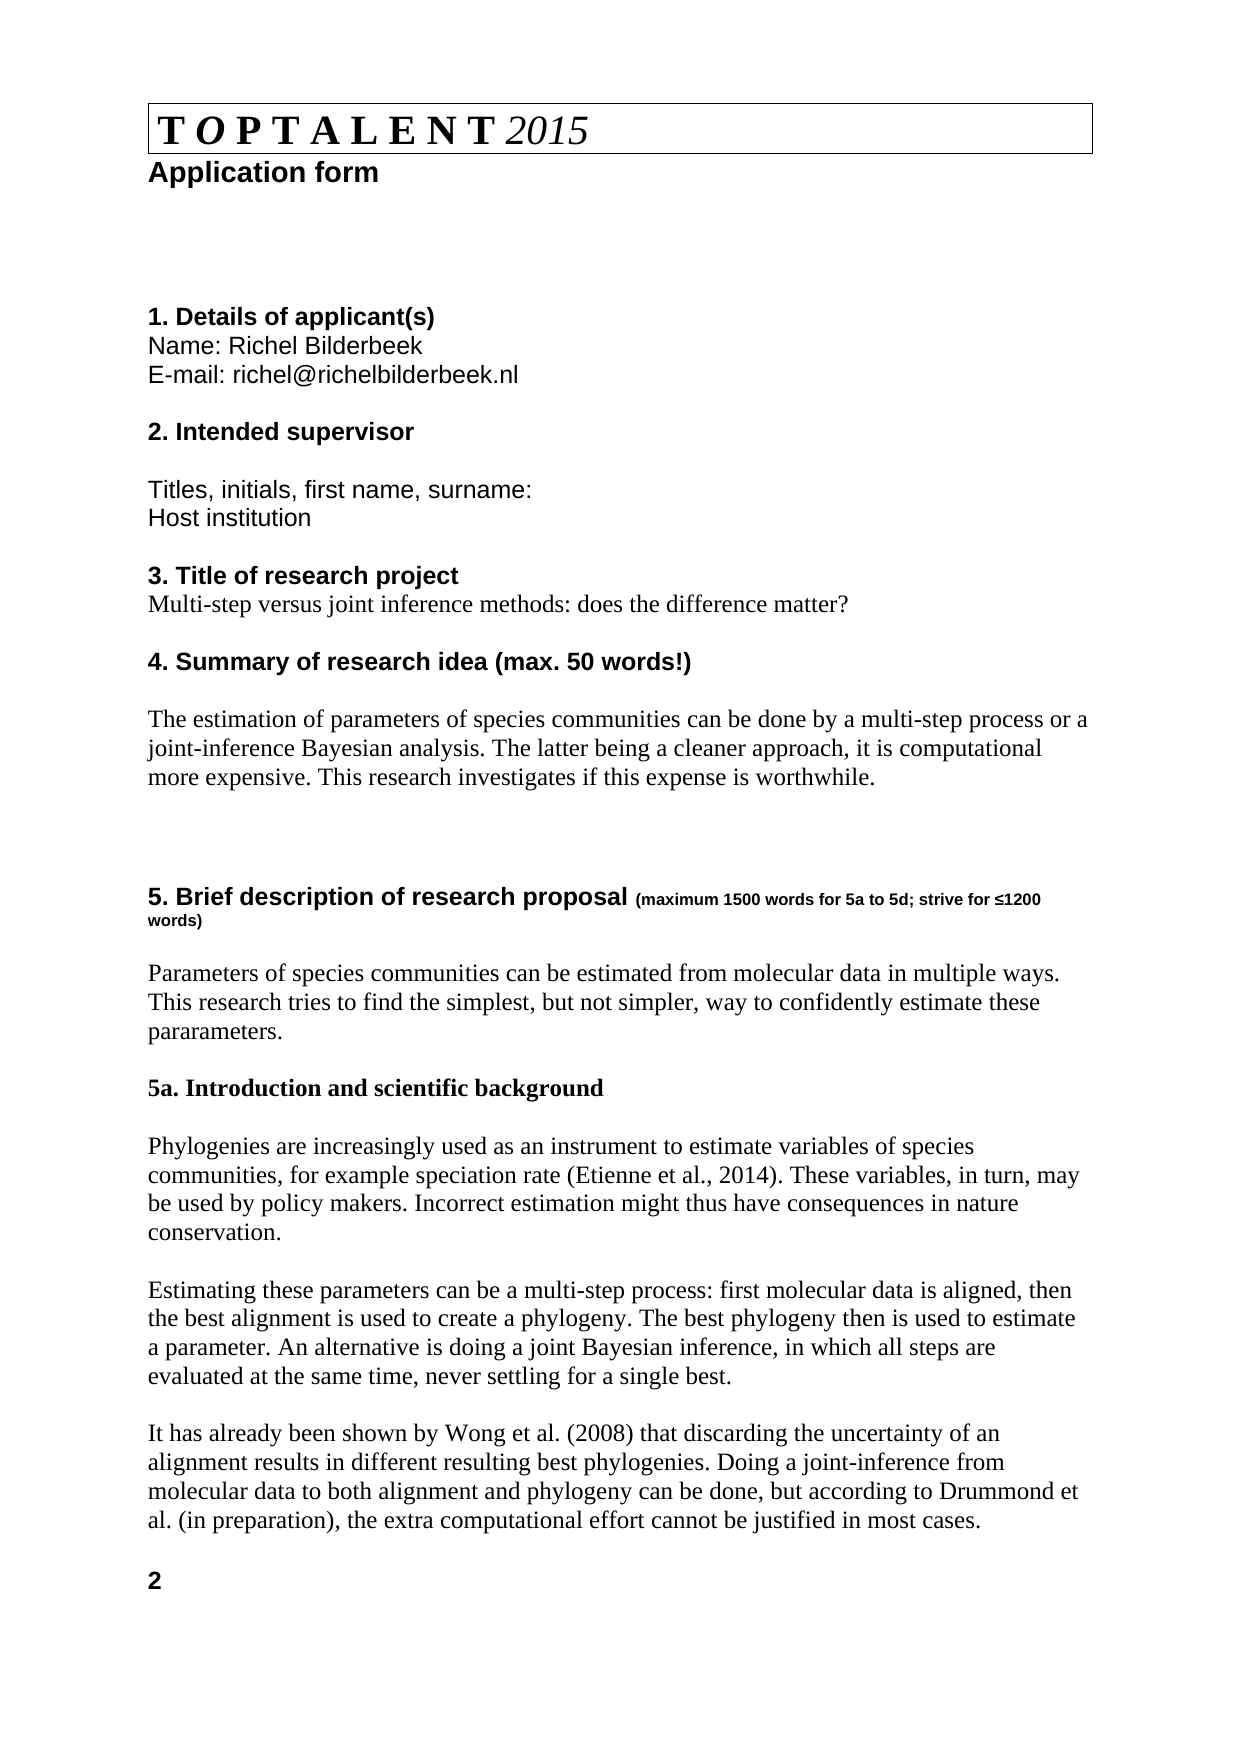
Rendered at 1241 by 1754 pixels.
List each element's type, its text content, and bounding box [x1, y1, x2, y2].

text The estimation of parameters of species communities can be done by a multi-step process or a joint-inference Bayesian analysis. The latter being a cleaner approach, it is computational more expensive. This research investigates if this expense is worthwhile. [148, 704, 1093, 791]
text Titles, initials, first name, surname: [148, 474, 1093, 503]
text 2. Intended supervisor [148, 417, 1093, 446]
text E-mail: richel@richelbilderbeek.nl [148, 359, 1093, 388]
text 4. Summary of research idea (max. 50 words!) [148, 647, 1093, 676]
text 3. Title of research project [148, 561, 1093, 589]
text Multi-step versus joint inference methods: does the difference matter? [148, 589, 1093, 618]
text Parameters of species communities can be estimated from molecular data in multiple ways. This research tries to find the simplest, but not simpler, way to confidently estimate these pararameters. [148, 958, 1093, 1045]
table_header Research proposal [147, 820, 1093, 853]
subtitle 5. Brief description of research proposal (maximum 1500 words for 5a to 5d; strive for ≤1200 words) [148, 882, 1093, 930]
text Name: Richel Bilderbeek [148, 331, 1093, 359]
text Host institution [148, 503, 1093, 532]
text 1. Details of applicant(s) [148, 302, 1093, 331]
subtitle 5a. Introduction and scientific background [148, 1073, 1093, 1102]
text It has already been shown by Wong et al. (2008) that discarding the uncertainty of an alignment results in different resulting best phylogenies. Doing a joint-inference from molecular data to both alignment and phylogeny can be done, but according to Drummond et al. (in preparation), the extra computational effort cannot be justified in most cases. [148, 1418, 1093, 1533]
text Estimating these parameters can be a multi-step process: first molecular data is aligned, then the best alignment is used to create a phylogeny. The best phylogeny then is used to estimate a parameter. An alternative is doing a joint Bayesian inference, in which all steps are evaluated at the same time, never settling for a single best. [148, 1275, 1093, 1390]
text Phylogenies are increasingly used as an instrument to estimate variables of species communities, for example speciation rate (Etienne et al., 2014). These variables, in turn, may be used by policy makers. Incorrect estimation might thus have consequences in nature conservation. [148, 1131, 1093, 1246]
